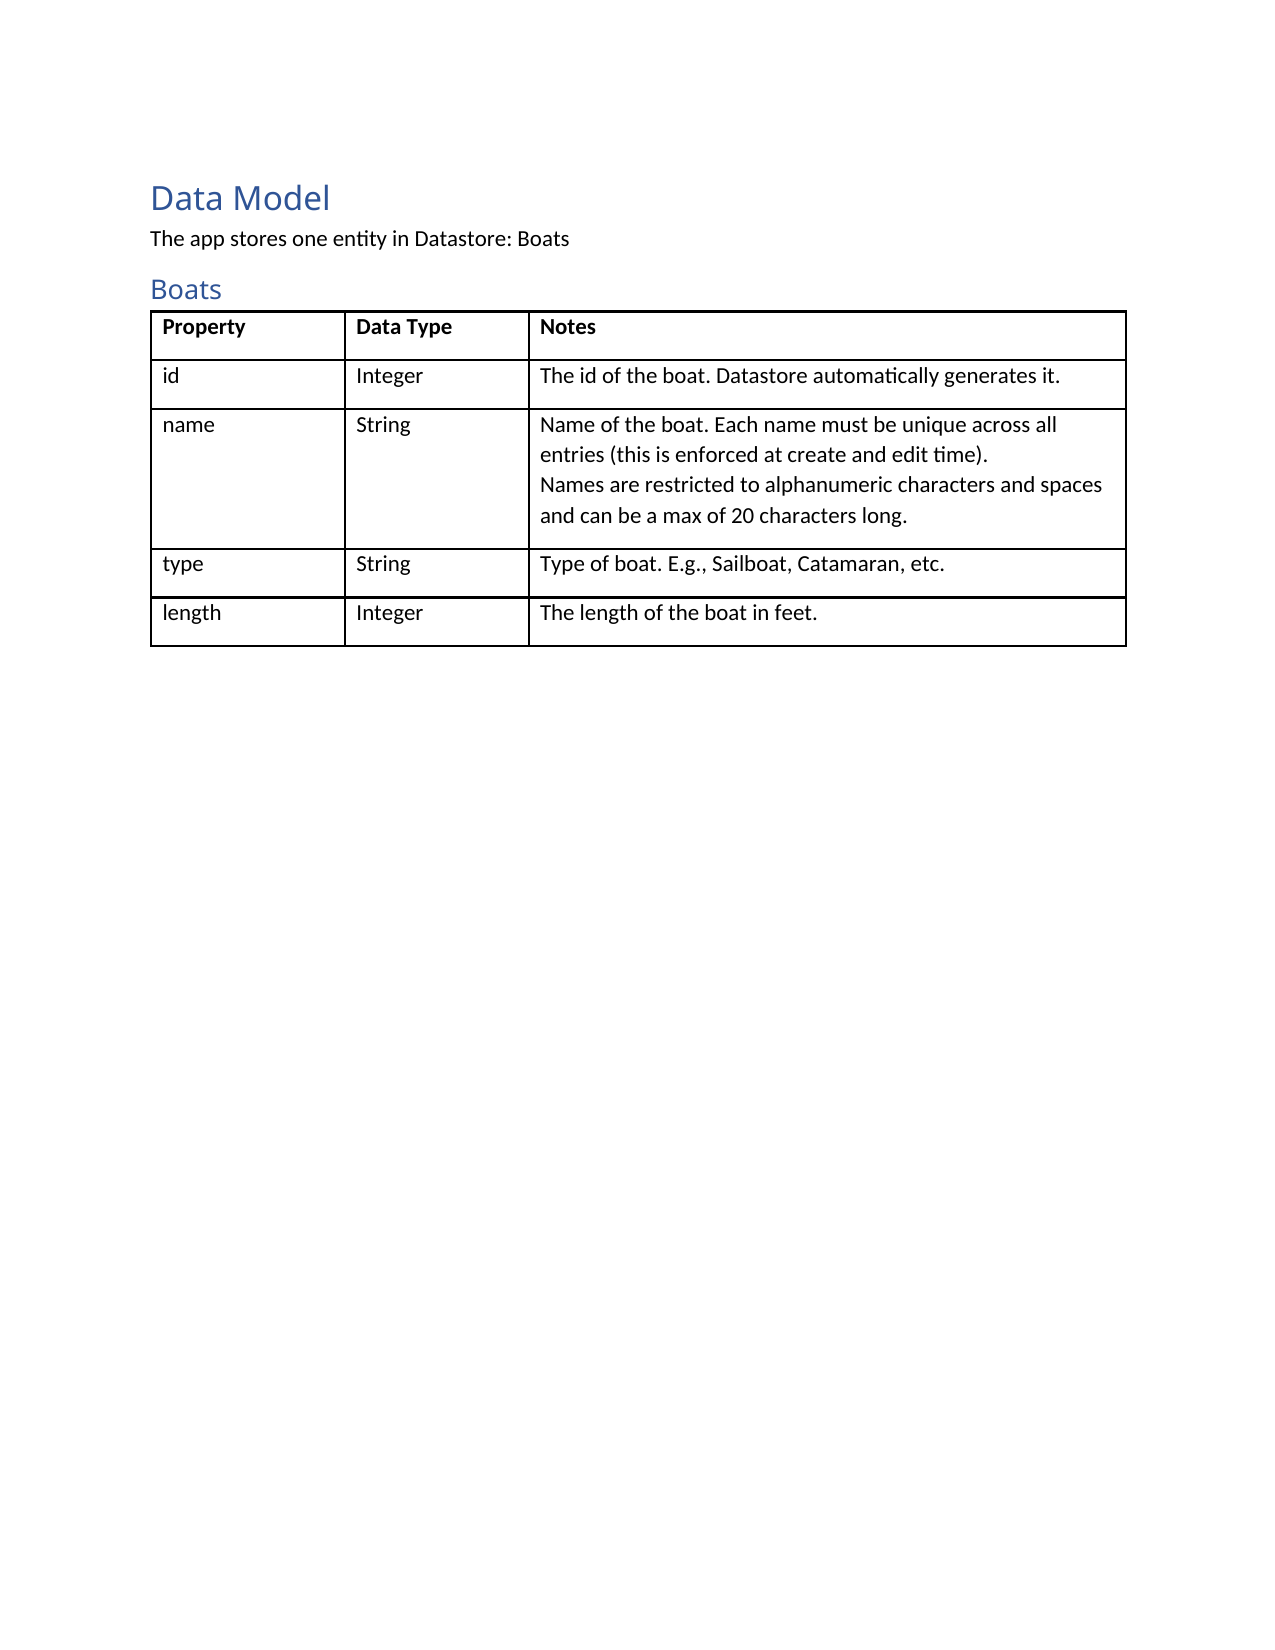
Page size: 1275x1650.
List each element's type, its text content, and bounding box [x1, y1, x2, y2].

table_cell name [152, 410, 344, 547]
table_cell length [152, 599, 344, 645]
table_header Notes [530, 313, 1125, 359]
table_cell String [346, 410, 528, 547]
table_cell Name of the boat. Each name must be unique across all entries (this is enforced at create and edit time). Names are restricted to alphanumeric characters and spaces and can be a max of 20 characters long. [530, 410, 1125, 547]
table_cell Integer [346, 361, 528, 408]
text The app stores one entity in Datastore: Boats [150, 224, 1125, 252]
subtitle Boats [150, 271, 1125, 307]
table_header Data Type [346, 313, 528, 359]
table_cell id [152, 361, 344, 408]
table_cell Type of boat. E.g., Sailboat, Catamaran, etc. [530, 550, 1125, 596]
table_cell type [152, 550, 344, 596]
table_cell The length of the boat in feet. [530, 599, 1125, 645]
subtitle Data Model [150, 175, 1125, 220]
table_header Property [152, 313, 344, 359]
table_cell Integer [346, 599, 528, 645]
table_cell The id of the boat. Datastore automatically generates it. [530, 361, 1125, 408]
table_cell String [346, 550, 528, 596]
